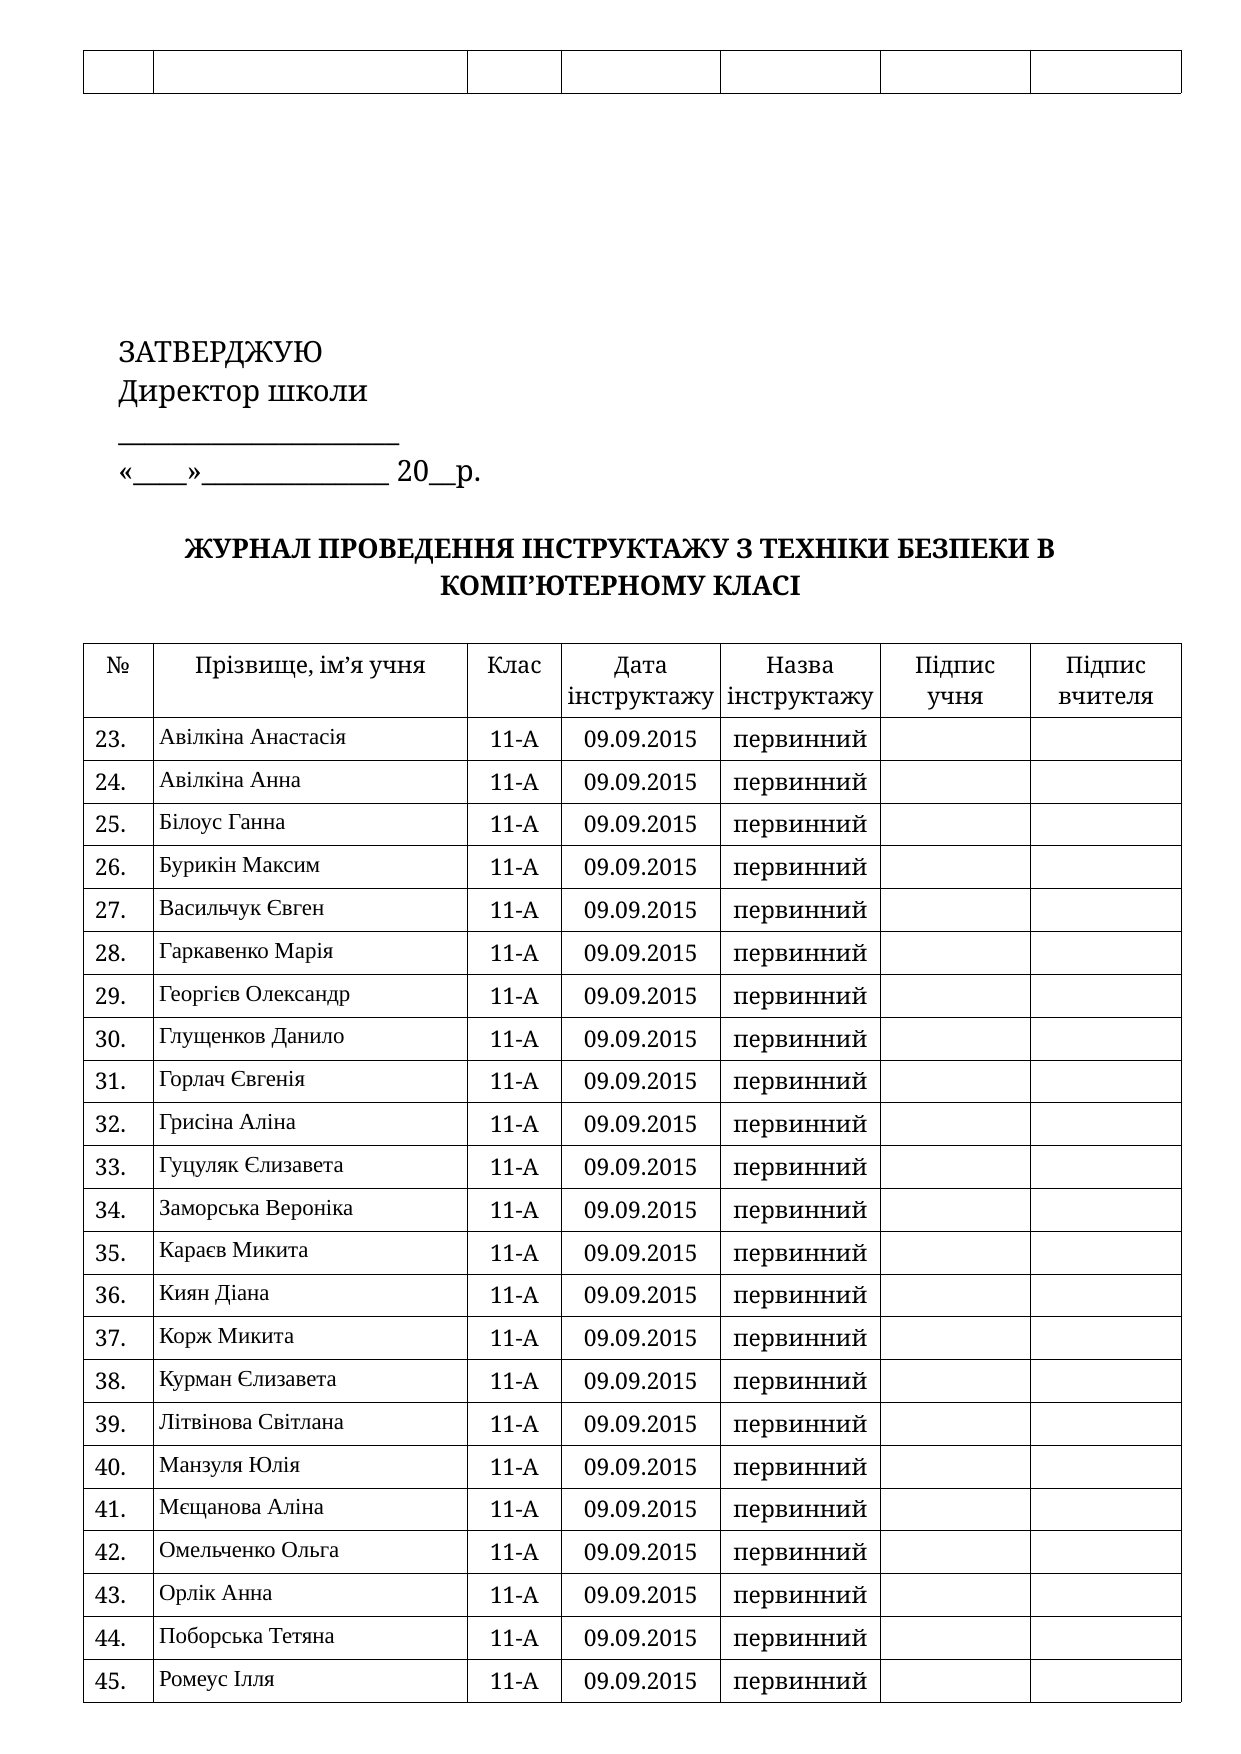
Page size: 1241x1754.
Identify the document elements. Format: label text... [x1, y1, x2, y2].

table_header Назва інструктажу [721, 644, 880, 717]
table_cell первинний [721, 1146, 880, 1188]
table_cell 11-А [468, 1275, 561, 1316]
table_cell [84, 1146, 153, 1188]
table_cell 11-А [468, 889, 561, 931]
table_cell Корж Микита [154, 1317, 467, 1359]
table_cell 11-А [468, 975, 561, 1017]
table_cell [84, 1018, 153, 1059]
table_cell 09.09.2015 [562, 846, 720, 888]
text Директор школи [118, 371, 1122, 410]
table_cell 09.09.2015 [562, 804, 720, 845]
table_cell Заморська Вероніка [154, 1189, 467, 1231]
table_cell [881, 932, 1030, 974]
table_cell первинний [721, 1232, 880, 1273]
table_cell [84, 1275, 153, 1316]
table_header Клас [468, 644, 561, 717]
table_cell первинний [721, 1489, 880, 1530]
table_cell [881, 1103, 1030, 1145]
table_cell [1031, 1275, 1181, 1316]
table_cell первинний [721, 975, 880, 1017]
table_cell 09.09.2015 [562, 889, 720, 931]
table_cell [84, 1489, 153, 1530]
table_cell 09.09.2015 [562, 1275, 720, 1316]
table_cell первинний [721, 1574, 880, 1616]
table_cell 09.09.2015 [562, 1189, 720, 1231]
table_cell Авілкіна Анна [154, 761, 467, 803]
table_cell [1031, 1018, 1181, 1059]
table_cell [1031, 718, 1181, 760]
table_cell [154, 51, 467, 93]
table_cell Гаркавенко Марія [154, 932, 467, 974]
table_cell 11-А [468, 846, 561, 888]
table_cell 09.09.2015 [562, 761, 720, 803]
table_cell первинний [721, 1403, 880, 1445]
table_cell [881, 1446, 1030, 1488]
table_cell [1031, 1660, 1181, 1702]
table_cell [881, 1489, 1030, 1530]
table_cell [1031, 1146, 1181, 1188]
table_cell Грисіна Аліна [154, 1103, 467, 1145]
table_cell [881, 1061, 1030, 1102]
table_cell [881, 1617, 1030, 1659]
table_cell [1031, 932, 1181, 974]
table_cell [721, 51, 880, 93]
table_cell [1031, 846, 1181, 888]
table_cell [881, 846, 1030, 888]
table_cell 09.09.2015 [562, 1660, 720, 1702]
table_cell 11-А [468, 1061, 561, 1102]
table_cell 09.09.2015 [562, 718, 720, 760]
table_cell 11-А [468, 1189, 561, 1231]
table_cell Літвінова Світлана [154, 1403, 467, 1445]
table_cell первинний [721, 1446, 880, 1488]
table_header Підпис учня [881, 644, 1030, 717]
table_cell 11-А [468, 932, 561, 974]
table_cell 11-А [468, 1617, 561, 1659]
table_cell [1031, 1531, 1181, 1573]
table_header № [84, 644, 153, 717]
table_cell 11-А [468, 1574, 561, 1616]
table_cell [468, 51, 561, 93]
table_cell Манзуля Юлія [154, 1446, 467, 1488]
table_cell Поборська Тетяна [154, 1617, 467, 1659]
table_cell 11-А [468, 1660, 561, 1702]
table_cell [881, 975, 1030, 1017]
table_cell Киян Діана [154, 1275, 467, 1316]
table_cell [1031, 1360, 1181, 1402]
table_cell Авілкіна Анастасія [154, 718, 467, 760]
table_cell первинний [721, 1660, 880, 1702]
table_cell 09.09.2015 [562, 932, 720, 974]
table_cell [1031, 1317, 1181, 1359]
table_cell 11-А [468, 1146, 561, 1188]
table_cell первинний [721, 932, 880, 974]
table_header Прізвище, ім’я учня [154, 644, 467, 717]
table_cell первинний [721, 1275, 880, 1316]
table_cell первинний [721, 804, 880, 845]
table_cell 09.09.2015 [562, 1574, 720, 1616]
text «____»______________ 20__р. [118, 450, 1122, 490]
table_cell [84, 932, 153, 974]
table_cell [84, 761, 153, 803]
table_cell 11-А [468, 804, 561, 845]
table_cell [84, 1103, 153, 1145]
table_cell [84, 1403, 153, 1445]
table_cell [84, 846, 153, 888]
table_cell [1031, 889, 1181, 931]
table_cell [1031, 1489, 1181, 1530]
table_cell [84, 1446, 153, 1488]
table_cell Бурикін Максим [154, 846, 467, 888]
table_cell 09.09.2015 [562, 1018, 720, 1059]
table_cell 11-А [468, 1360, 561, 1402]
table_cell 11-А [468, 1403, 561, 1445]
table_cell [881, 51, 1030, 93]
table_cell первинний [721, 1189, 880, 1231]
table_cell первинний [721, 718, 880, 760]
table_cell Мєщанова Аліна [154, 1489, 467, 1530]
table_cell [1031, 51, 1181, 93]
table_cell [84, 975, 153, 1017]
table_cell [84, 51, 153, 93]
table_cell 11-А [468, 718, 561, 760]
table_header Підпис вчителя [1031, 644, 1181, 717]
text ЖУРНАЛ ПРОВЕДЕННЯ ІНСТРУКТАЖУ З ТЕХНІКИ БЕЗПЕКИ В КОМП’ЮТЕРНОМУ КЛАСІ [118, 529, 1122, 603]
table_cell [881, 1360, 1030, 1402]
table_cell 09.09.2015 [562, 1232, 720, 1273]
table_cell [1031, 1403, 1181, 1445]
table_cell [881, 1317, 1030, 1359]
text ЗАТВЕРДЖУЮ [118, 331, 1122, 371]
table_cell 11-А [468, 1317, 561, 1359]
table_cell [881, 1189, 1030, 1231]
table_cell [1031, 1574, 1181, 1616]
table_cell [84, 889, 153, 931]
table_cell 09.09.2015 [562, 1489, 720, 1530]
table_cell 11-А [468, 1446, 561, 1488]
table_cell 09.09.2015 [562, 1617, 720, 1659]
table_cell первинний [721, 889, 880, 931]
table_cell Омельченко Ольга [154, 1531, 467, 1573]
table_cell [1031, 975, 1181, 1017]
table_cell первинний [721, 1317, 880, 1359]
table_cell [84, 1660, 153, 1702]
table_cell [881, 1574, 1030, 1616]
table_cell 09.09.2015 [562, 1531, 720, 1573]
table_cell [84, 718, 153, 760]
table_cell 09.09.2015 [562, 1317, 720, 1359]
table_cell 11-А [468, 1018, 561, 1059]
table_cell [881, 1232, 1030, 1273]
table_cell Ромеус Ілля [154, 1660, 467, 1702]
table_cell [1031, 1617, 1181, 1659]
table_cell [84, 1574, 153, 1616]
table_cell [84, 1061, 153, 1102]
table_cell [1031, 804, 1181, 845]
table_cell [1031, 1232, 1181, 1273]
table_cell [84, 1360, 153, 1402]
table_cell 11-А [468, 1232, 561, 1273]
table_cell [84, 1232, 153, 1273]
table_cell [881, 718, 1030, 760]
table_header Дата інструктажу [562, 644, 720, 717]
table_cell [881, 1146, 1030, 1188]
text _____________________ [118, 410, 1122, 450]
table_cell Караєв Микита [154, 1232, 467, 1273]
table_cell первинний [721, 1018, 880, 1059]
table_cell Георгієв Олександр [154, 975, 467, 1017]
table_cell первинний [721, 1360, 880, 1402]
table_cell 11-А [468, 1489, 561, 1530]
table_cell [562, 51, 720, 93]
table_cell [84, 1189, 153, 1231]
table_cell [1031, 1103, 1181, 1145]
table_cell первинний [721, 1103, 880, 1145]
table_cell Глущенков Данило [154, 1018, 467, 1059]
table_cell первинний [721, 1617, 880, 1659]
table_cell [1031, 1189, 1181, 1231]
table_cell [84, 1617, 153, 1659]
table_cell первинний [721, 1061, 880, 1102]
table_cell [84, 804, 153, 845]
table_cell Горлач Євгенія [154, 1061, 467, 1102]
table_cell Орлік Анна [154, 1574, 467, 1616]
table_cell [881, 889, 1030, 931]
table_cell [1031, 1061, 1181, 1102]
table_cell 11-А [468, 761, 561, 803]
table_cell 11-А [468, 1103, 561, 1145]
table_cell [881, 1018, 1030, 1059]
table_cell Курман Єлизавета [154, 1360, 467, 1402]
table_cell [1031, 761, 1181, 803]
table_cell [881, 1403, 1030, 1445]
table_cell 11-А [468, 1531, 561, 1573]
table_cell 09.09.2015 [562, 1103, 720, 1145]
table_cell первинний [721, 1531, 880, 1573]
table_cell Білоус Ганна [154, 804, 467, 845]
table_cell первинний [721, 846, 880, 888]
table_cell Гуцуляк Єлизавета [154, 1146, 467, 1188]
table_cell [881, 761, 1030, 803]
table_cell 09.09.2015 [562, 1360, 720, 1402]
table_cell 09.09.2015 [562, 1146, 720, 1188]
table_cell 09.09.2015 [562, 1446, 720, 1488]
table_cell первинний [721, 761, 880, 803]
table_cell Васильчук Євген [154, 889, 467, 931]
table_cell [881, 1531, 1030, 1573]
table_cell [84, 1317, 153, 1359]
table_cell [84, 1531, 153, 1573]
table_cell 09.09.2015 [562, 975, 720, 1017]
table_cell 09.09.2015 [562, 1061, 720, 1102]
table_cell [881, 1275, 1030, 1316]
table_cell [1031, 1446, 1181, 1488]
table_cell [881, 804, 1030, 845]
table_cell 09.09.2015 [562, 1403, 720, 1445]
table_cell [881, 1660, 1030, 1702]
